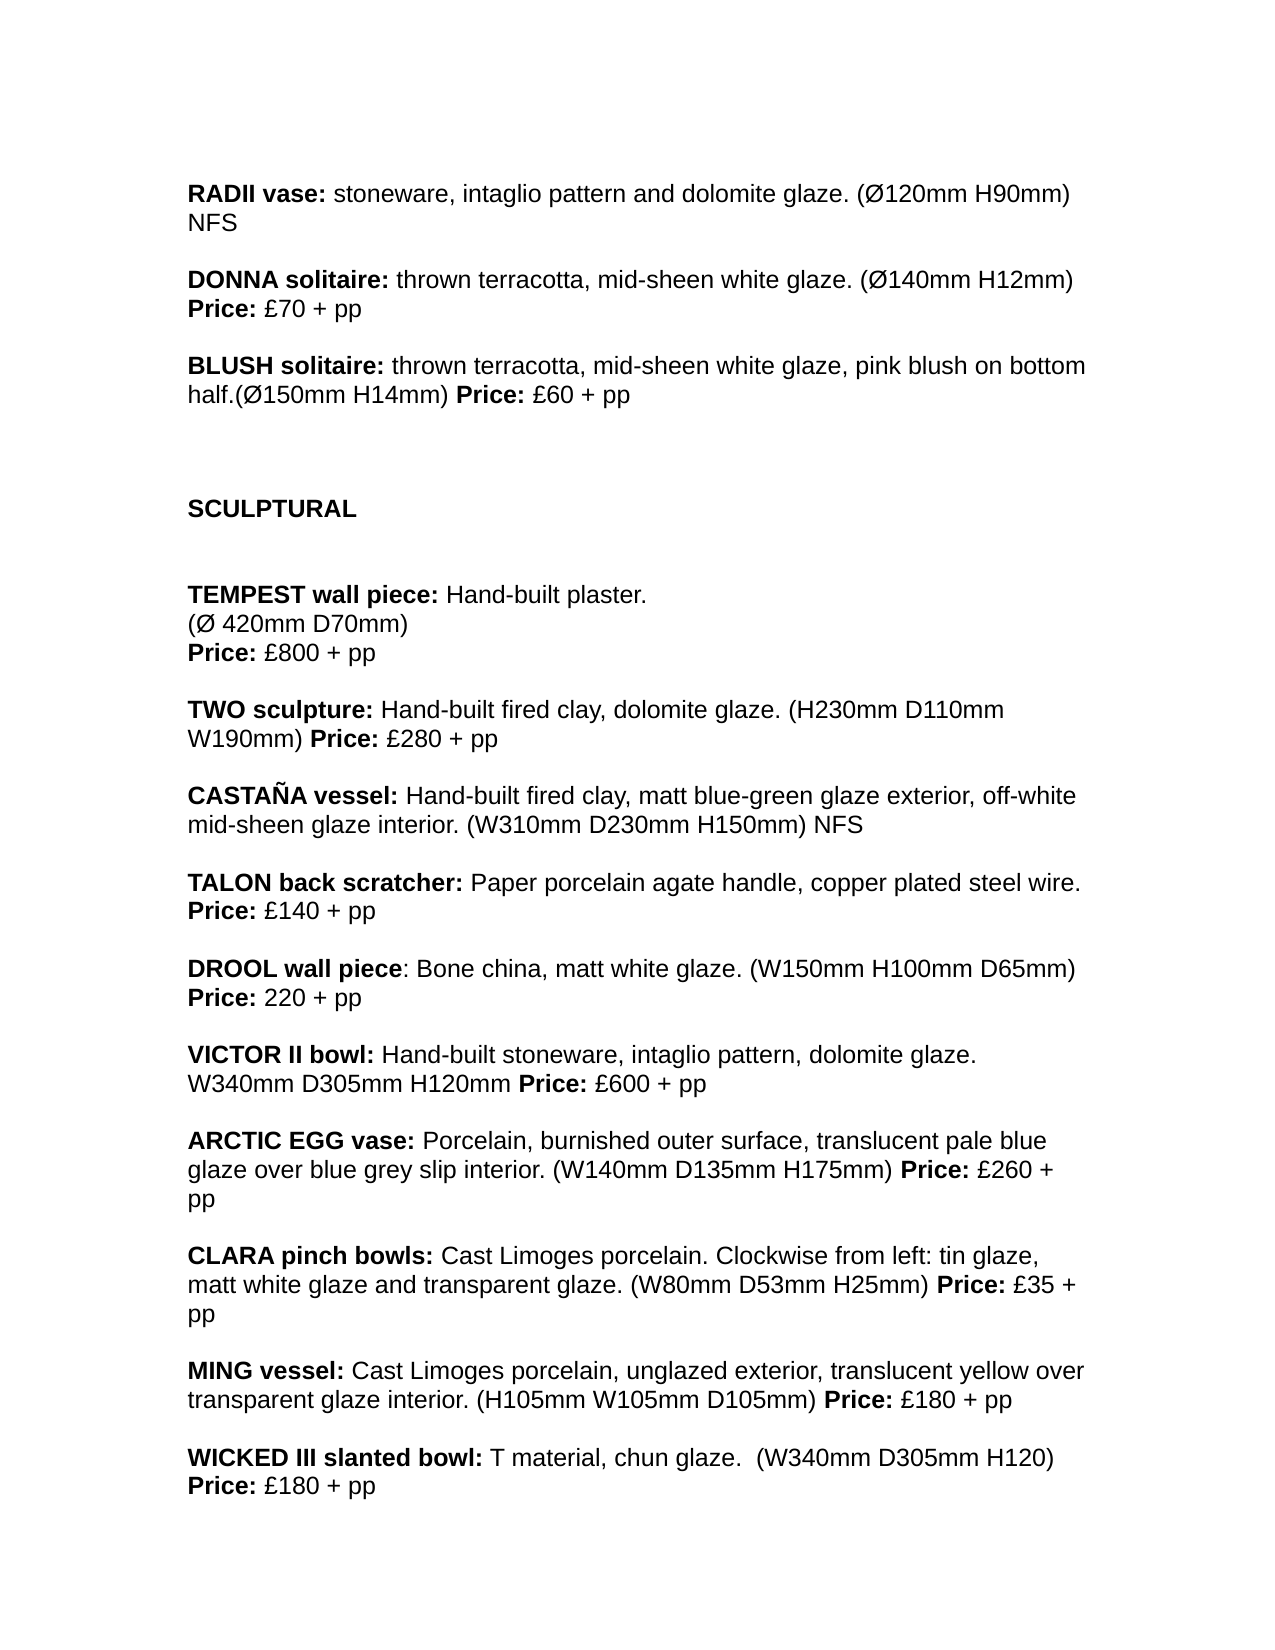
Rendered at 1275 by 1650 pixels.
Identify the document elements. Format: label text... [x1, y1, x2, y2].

text CASTAÑA vessel: Hand-built fired clay, matt blue-green glaze exterior, off-white mid-sheen glaze interior. (W310mm D230mm H150mm) NFS [187, 781, 1087, 839]
text RADII vase: stoneware, intaglio pattern and dolomite glaze. (Ø120mm H90mm) NFS [187, 179, 1087, 236]
text Price: £140 + pp [187, 896, 1087, 925]
text DONNA solitaire: thrown terracotta, mid-sheen white glaze. (Ø140mm H12mm) Price: £70 + pp [187, 265, 1087, 322]
text TALON back scratcher: Paper porcelain agate handle, copper plated steel wire. [187, 867, 1087, 896]
text BLUSH solitaire: thrown terracotta, mid-sheen white glaze, pink blush on bottom half.(Ø150mm H14mm) Price: £60 + pp [187, 351, 1087, 409]
text CLARA pinch bowls: Cast Limoges porcelain. Clockwise from left: tin glaze, matt white glaze and transparent glaze. (W80mm D53mm H25mm) Price: £35 + pp [187, 1241, 1087, 1327]
text Price: £800 + pp [187, 637, 1087, 666]
text TWO sculpture: Hand-built fired clay, dolomite glaze. (H230mm D110mm W190mm) Price: £280 + pp [187, 695, 1087, 752]
text WICKED III slanted bowl: T material, chun glaze. (W340mm D305mm H120) Price: £180 + pp [187, 1442, 1087, 1500]
text VICTOR II bowl: Hand-built stoneware, intaglio pattern, dolomite glaze. W340mm D305mm H120mm Price: £600 + pp [187, 1040, 1087, 1097]
text TEMPEST wall piece: Hand-built plaster. [187, 580, 1087, 609]
text DROOL wall piece: Bone china, matt white glaze. (W150mm H100mm D65mm) Price: 220 + pp [187, 954, 1087, 1011]
text ARCTIC EGG vase: Porcelain, burnished outer surface, translucent pale blue glaze over blue grey slip interior. (W140mm D135mm H175mm) Price: £260 + pp [187, 1126, 1087, 1212]
text (Ø 420mm D70mm) [187, 609, 1087, 637]
text SCULPTURAL [187, 494, 1087, 522]
text MING vessel: Cast Limoges porcelain, unglazed exterior, translucent yellow over transparent glaze interior. (H105mm W105mm D105mm) Price: £180 + pp [187, 1356, 1087, 1414]
